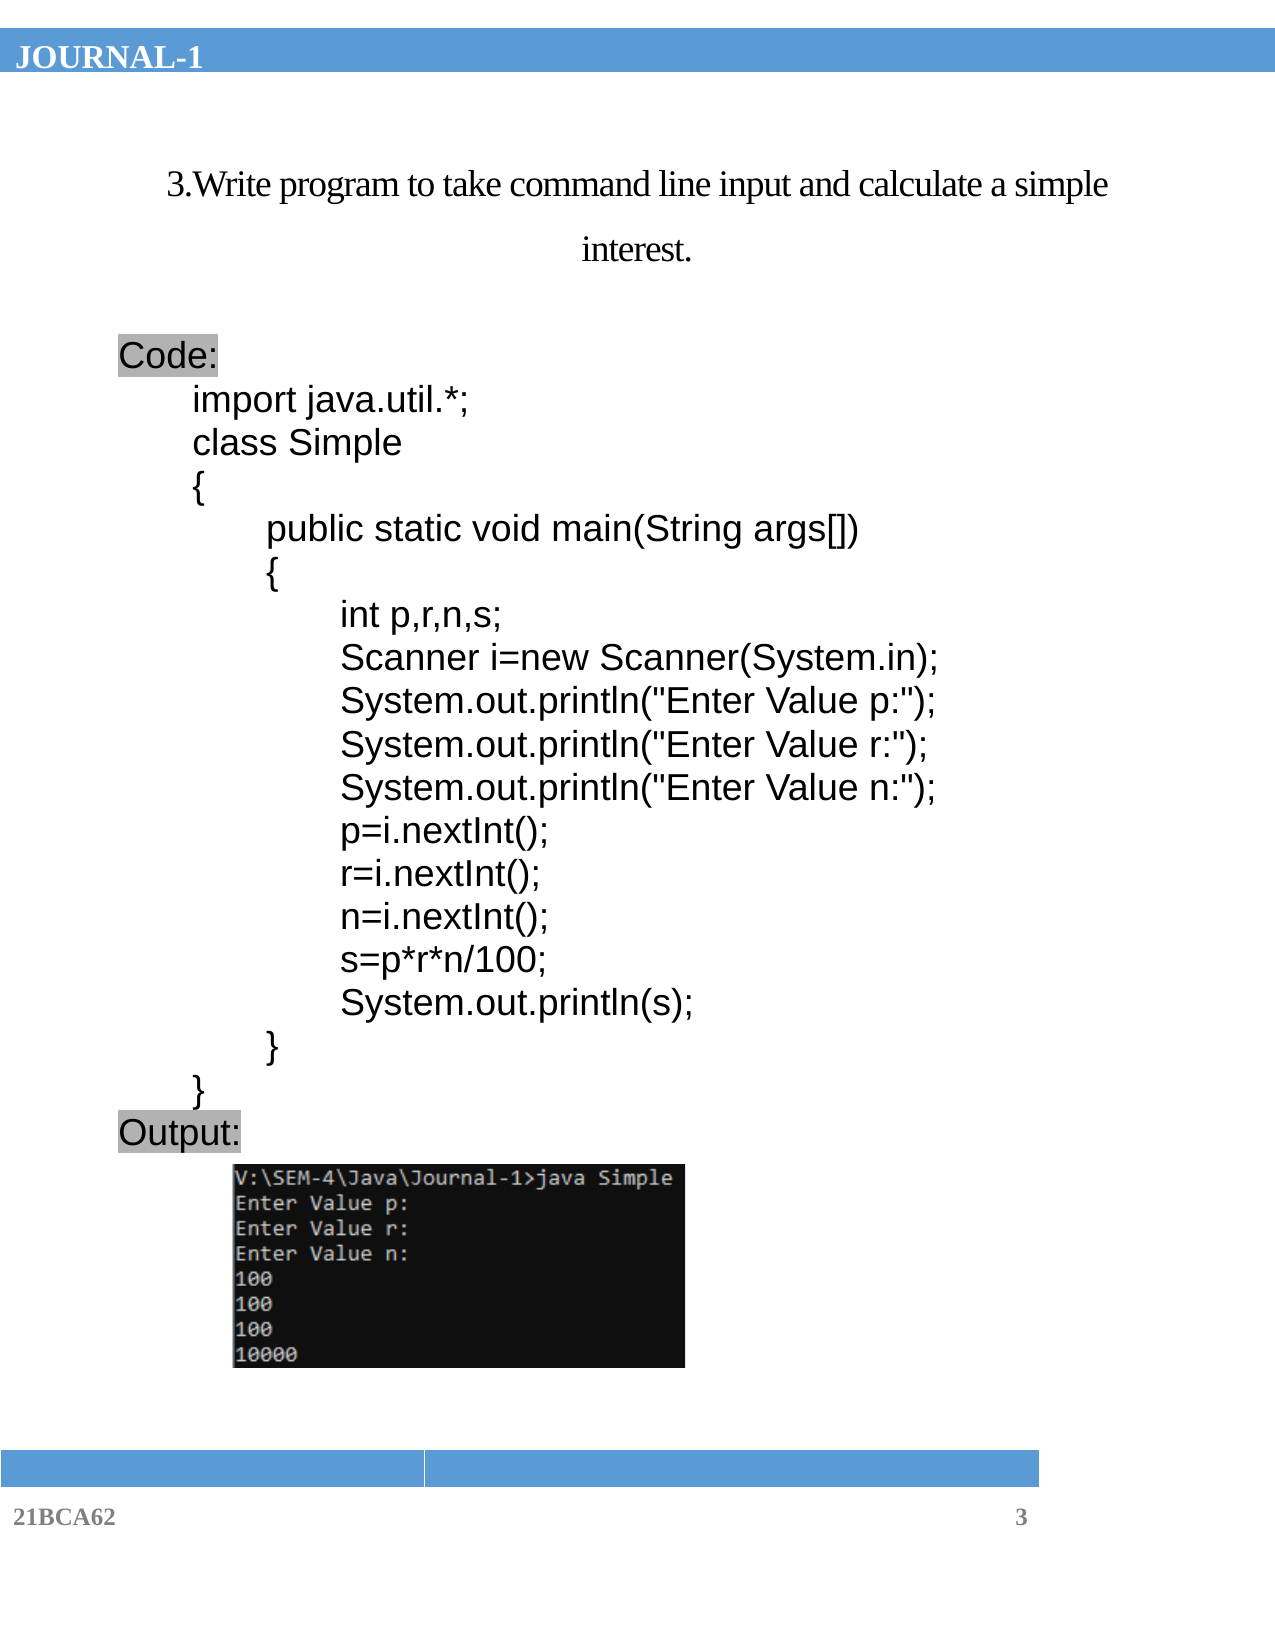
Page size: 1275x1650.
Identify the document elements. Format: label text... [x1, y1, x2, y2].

text p=i.nextInt(); [118, 808, 1157, 851]
text { [118, 463, 1157, 506]
text Code: [118, 334, 1157, 377]
text { [118, 549, 1157, 592]
text System.out.println(s); [118, 981, 1157, 1024]
text } [118, 1067, 1157, 1110]
text public static void main(String args[]) [118, 506, 1157, 549]
text System.out.println("Enter Value p:"); [118, 679, 1157, 722]
text s=p*r*n/100; [118, 937, 1157, 981]
text r=i.nextInt(); [118, 851, 1157, 894]
text n=i.nextInt(); [118, 894, 1157, 937]
text import java.util.*; [118, 377, 1157, 420]
text Output: [118, 1110, 1157, 1153]
title 3.Write program to take command line input and calculate a simple interest. [118, 161, 1157, 269]
text int p,r,n,s; [118, 592, 1157, 636]
text class Simple [118, 420, 1157, 463]
text System.out.println("Enter Value n:"); [118, 765, 1157, 808]
text } [118, 1024, 1157, 1067]
text Scanner i=new Scanner(System.in); [118, 636, 1157, 679]
text System.out.println("Enter Value r:"); [118, 722, 1157, 765]
